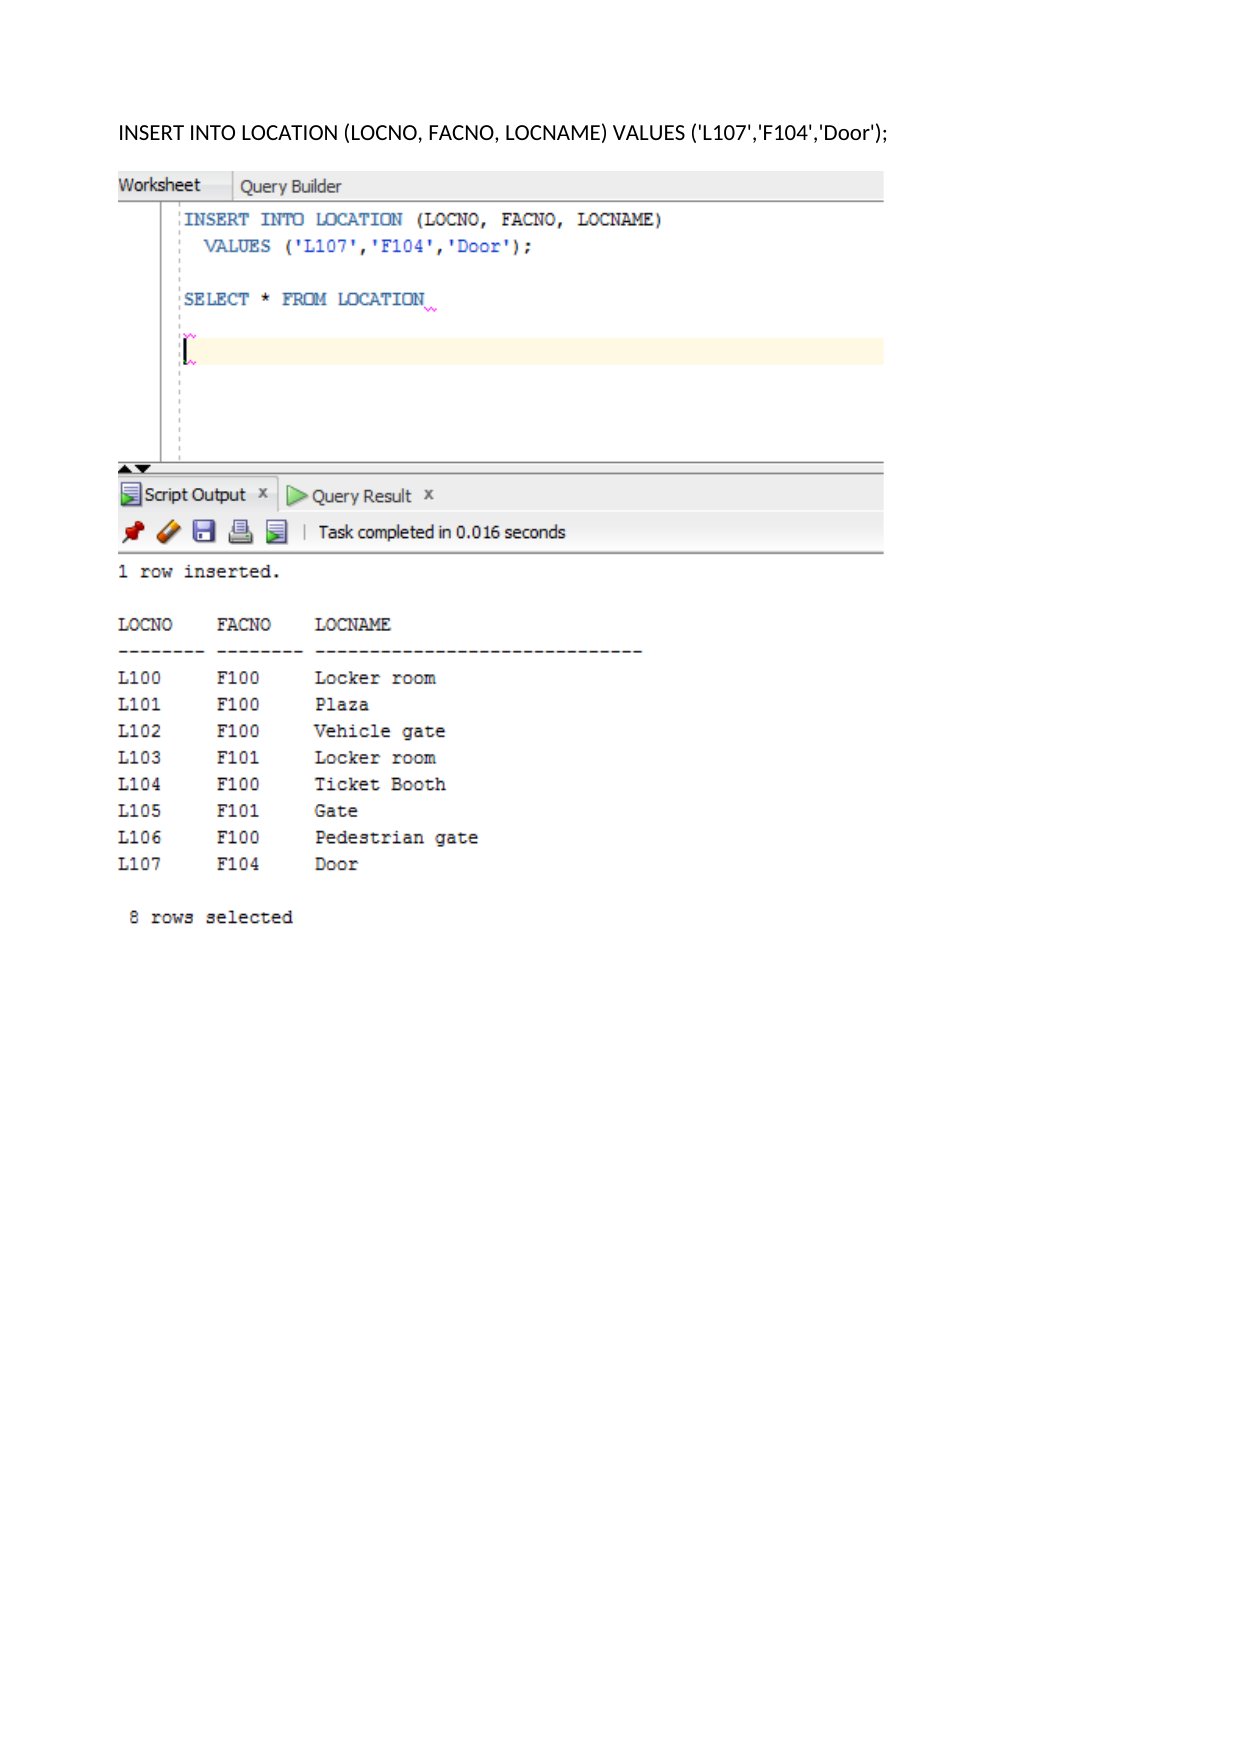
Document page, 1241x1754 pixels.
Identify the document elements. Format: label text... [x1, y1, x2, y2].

text INSERT INTO LOCATION (LOCNO, FACNO, LOCNAME) VALUES ('L107','F104','Door'); [118, 118, 1122, 146]
